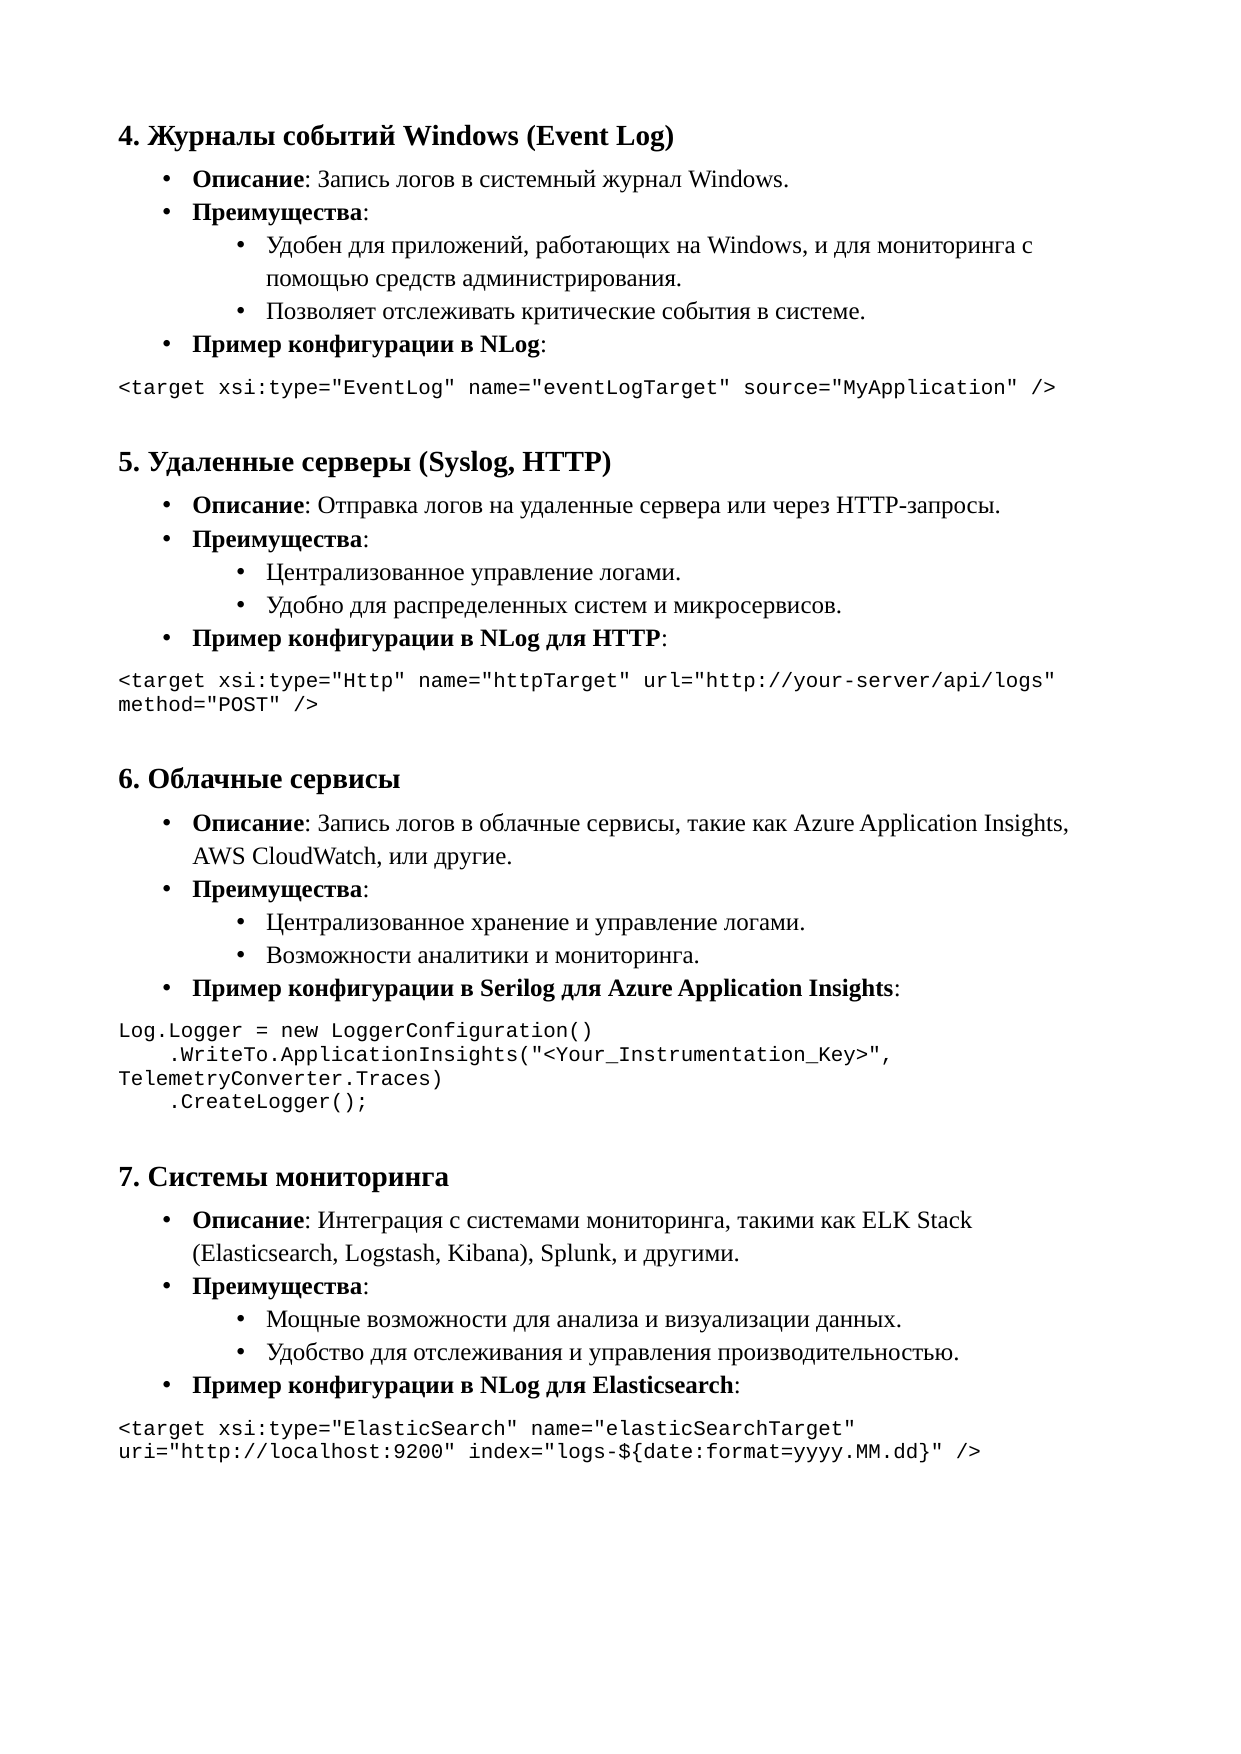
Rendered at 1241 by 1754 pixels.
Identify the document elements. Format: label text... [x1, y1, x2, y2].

subtitle 6. Облачные сервисы [118, 762, 1122, 795]
list Описание: Запись логов в системный журнал Windows. [162, 164, 1122, 193]
list Удобно для распределенных систем и микросервисов. [236, 590, 1122, 618]
text .WriteTo.ApplicationInsights("<Your_Instrumentation_Key>", TelemetryConverter.Traces) [118, 1044, 1122, 1091]
list Мощные возможности для анализа и визуализации данных. [236, 1304, 1122, 1333]
list Преимущества: [162, 1271, 1122, 1300]
subtitle 4. Журналы событий Windows (Event Log) [118, 118, 1122, 152]
text .CreateLogger(); [118, 1091, 1122, 1115]
list Пример конфигурации в NLog для Elasticsearch: [162, 1370, 1122, 1399]
list Пример конфигурации в NLog: [162, 329, 1122, 358]
list Пример конфигурации в Serilog для Azure Application Insights: [162, 973, 1122, 1002]
list Централизованное хранение и управление логами. [236, 907, 1122, 936]
list Преимущества: [162, 874, 1122, 902]
list Описание: Запись логов в облачные сервисы, такие как Azure Application Insights, AWS CloudWatch, или другие. [162, 808, 1122, 869]
list Позволяет отслеживать критические события в системе. [236, 296, 1122, 325]
list Удобен для приложений, работающих на Windows, и для мониторинга с помощью средств администрирования. [236, 230, 1122, 292]
subtitle 7. Системы мониторинга [118, 1159, 1122, 1193]
text <target xsi:type="EventLog" name="eventLogTarget" source="MyApplication" /> [118, 377, 1122, 401]
list Преимущества: [162, 197, 1122, 226]
text Log.Logger = new LoggerConfiguration() [118, 1020, 1122, 1044]
text <target xsi:type="ElasticSearch" name="elasticSearchTarget" uri="http://localhost:9200" index="logs-${date:format=yyyy.MM.dd}" /> [118, 1418, 1122, 1465]
list Описание: Интеграция с системами мониторинга, такими как ELK Stack (Elasticsearch, Logstash, Kibana), Splunk, и другими. [162, 1205, 1122, 1267]
list Описание: Отправка логов на удаленные сервера или через HTTP-запросы. [162, 491, 1122, 519]
list Преимущества: [162, 524, 1122, 552]
list Удобство для отслеживания и управления производительностью. [236, 1337, 1122, 1366]
subtitle 5. Удаленные серверы (Syslog, HTTP) [118, 444, 1122, 478]
text <target xsi:type="Http" name="httpTarget" url="http://your-server/api/logs" method="POST" /> [118, 670, 1122, 718]
list Централизованное управление логами. [236, 557, 1122, 585]
list Пример конфигурации в NLog для HTTP: [162, 623, 1122, 651]
list Возможности аналитики и мониторинга. [236, 940, 1122, 968]
